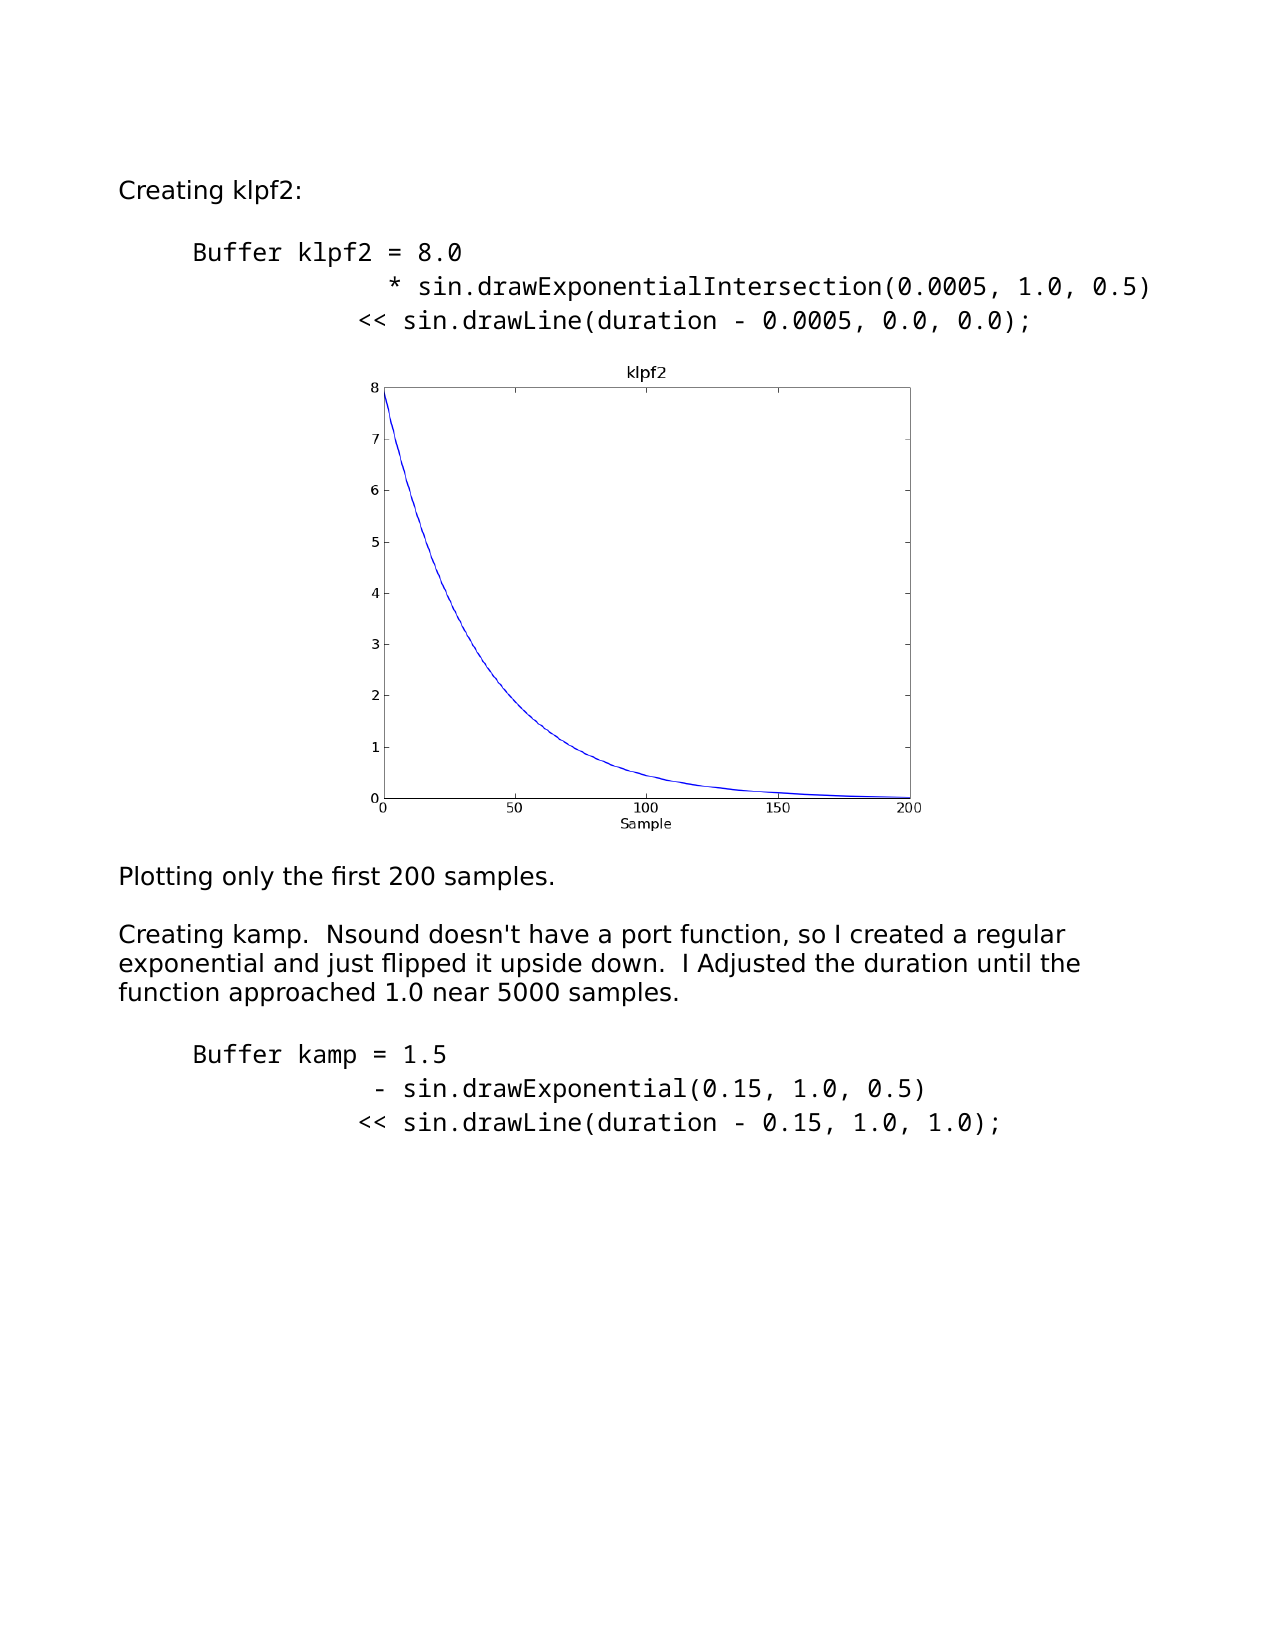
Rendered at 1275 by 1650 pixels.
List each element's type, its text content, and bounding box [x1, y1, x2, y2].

text Buffer klpf2 = 8.0 [192, 235, 1157, 269]
picture [298, 337, 977, 849]
text - sin.drawExponential(0.15, 1.0, 0.5) [192, 1071, 1157, 1105]
text Creating klpf2: [118, 176, 1157, 206]
text Creating kamp. Nsound doesn't have a port function, so I created a regular exponential and just flipped it upside down. I Adjusted the duration until the function approached 1.0 near 5000 samples. [118, 920, 1157, 1008]
text * sin.drawExponentialIntersection(0.0005, 1.0, 0.5) [192, 269, 1157, 303]
text << sin.drawLine(duration - 0.0005, 0.0, 0.0); [192, 303, 1157, 337]
text << sin.drawLine(duration - 0.15, 1.0, 1.0); [192, 1105, 1157, 1139]
text Plotting only the first 200 samples. [118, 862, 1157, 891]
text Buffer kamp = 1.5 [192, 1037, 1157, 1071]
